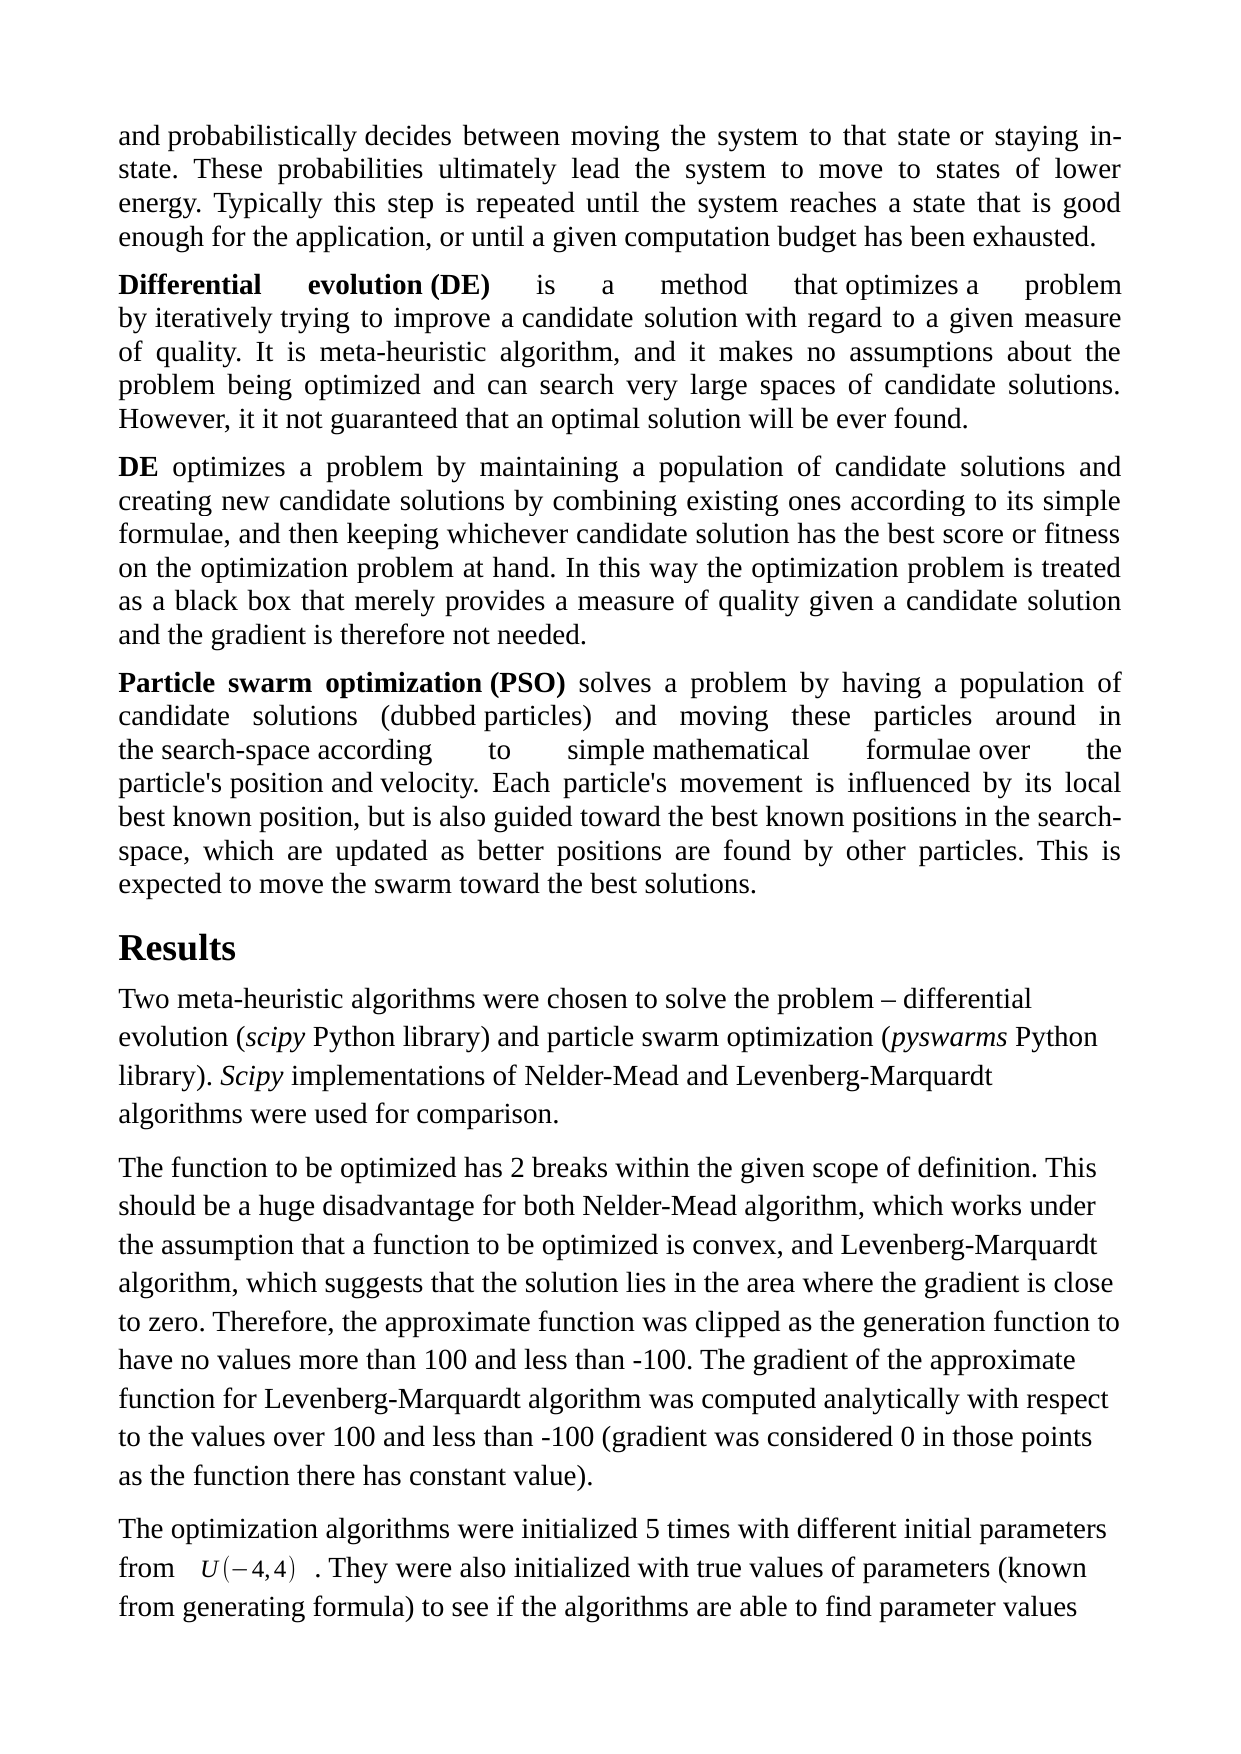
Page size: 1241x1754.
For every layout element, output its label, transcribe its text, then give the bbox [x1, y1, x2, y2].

text The function to be optimized has 2 breaks within the given scope of definition. This should be a huge disadvantage for both Nelder-Mead algorithm, which works under the assumption that a function to be optimized is convex, and Levenberg-Marquardt algorithm, which suggests that the solution lies in the area where the gradient is close to zero. Therefore, the approximate function was clipped as the generation function to have no values more than 100 and less than -100. The gradient of the approximate function for Levenberg-Marquardt algorithm was computed analytically with respect to the values over 100 and less than -100 (gradient was considered 0 in those points as the function there has constant value). [118, 1150, 1122, 1492]
subtitle Results [118, 925, 1122, 968]
text DE optimizes a problem by maintaining a population of candidate solutions and creating new candidate solutions by combining existing ones according to its simple formulae, and then keeping whichever candidate solution has the best score or fitness on the optimization problem at hand. In this way the optimization problem is treated as a black box that merely provides a measure of quality given a candidate solution and the gradient is therefore not needed. [118, 449, 1122, 650]
text Two meta-heuristic algorithms were chosen to solve the problem – differential evolution (scipy Python library) and particle swarm optimization (pyswarms Python library). Scipy implementations of Nelder-Mead and Levenberg-Marquardt algorithms were used for comparison. [118, 981, 1122, 1130]
text Differential evolution (DE) is a method that optimizes a problem by iteratively trying to improve a candidate solution with regard to a given measure of quality. It is meta-heuristic algorithm, and it makes no assumptions about the problem being optimized and can search very large spaces of candidate solutions. However, it it not guaranteed that an optimal solution will be ever found. [118, 267, 1122, 434]
text Particle swarm optimization (PSO) solves a problem by having a population of candidate solutions (dubbed particles) and moving these particles around in the search-space according to simple mathematical formulae over the particle's position and velocity. Each particle's movement is influenced by its local best known position, but is also guided toward the best known positions in the search-space, which are updated as better positions are found by other particles. This is expected to move the swarm toward the best solutions. [118, 665, 1122, 900]
text and probabilistically decides between moving the system to that state or staying in-state. These probabilities ultimately lead the system to move to states of lower energy. Typically this step is repeated until the system reaches a state that is good enough for the application, or until a given computation budget has been exhausted. [118, 118, 1122, 252]
text The optimization algorithms were initialized 5 times with different initial parameters from . They were also initialized with true values of parameters (known from generating formula) to see if the algorithms are able to find parameter values [118, 1511, 1122, 1623]
